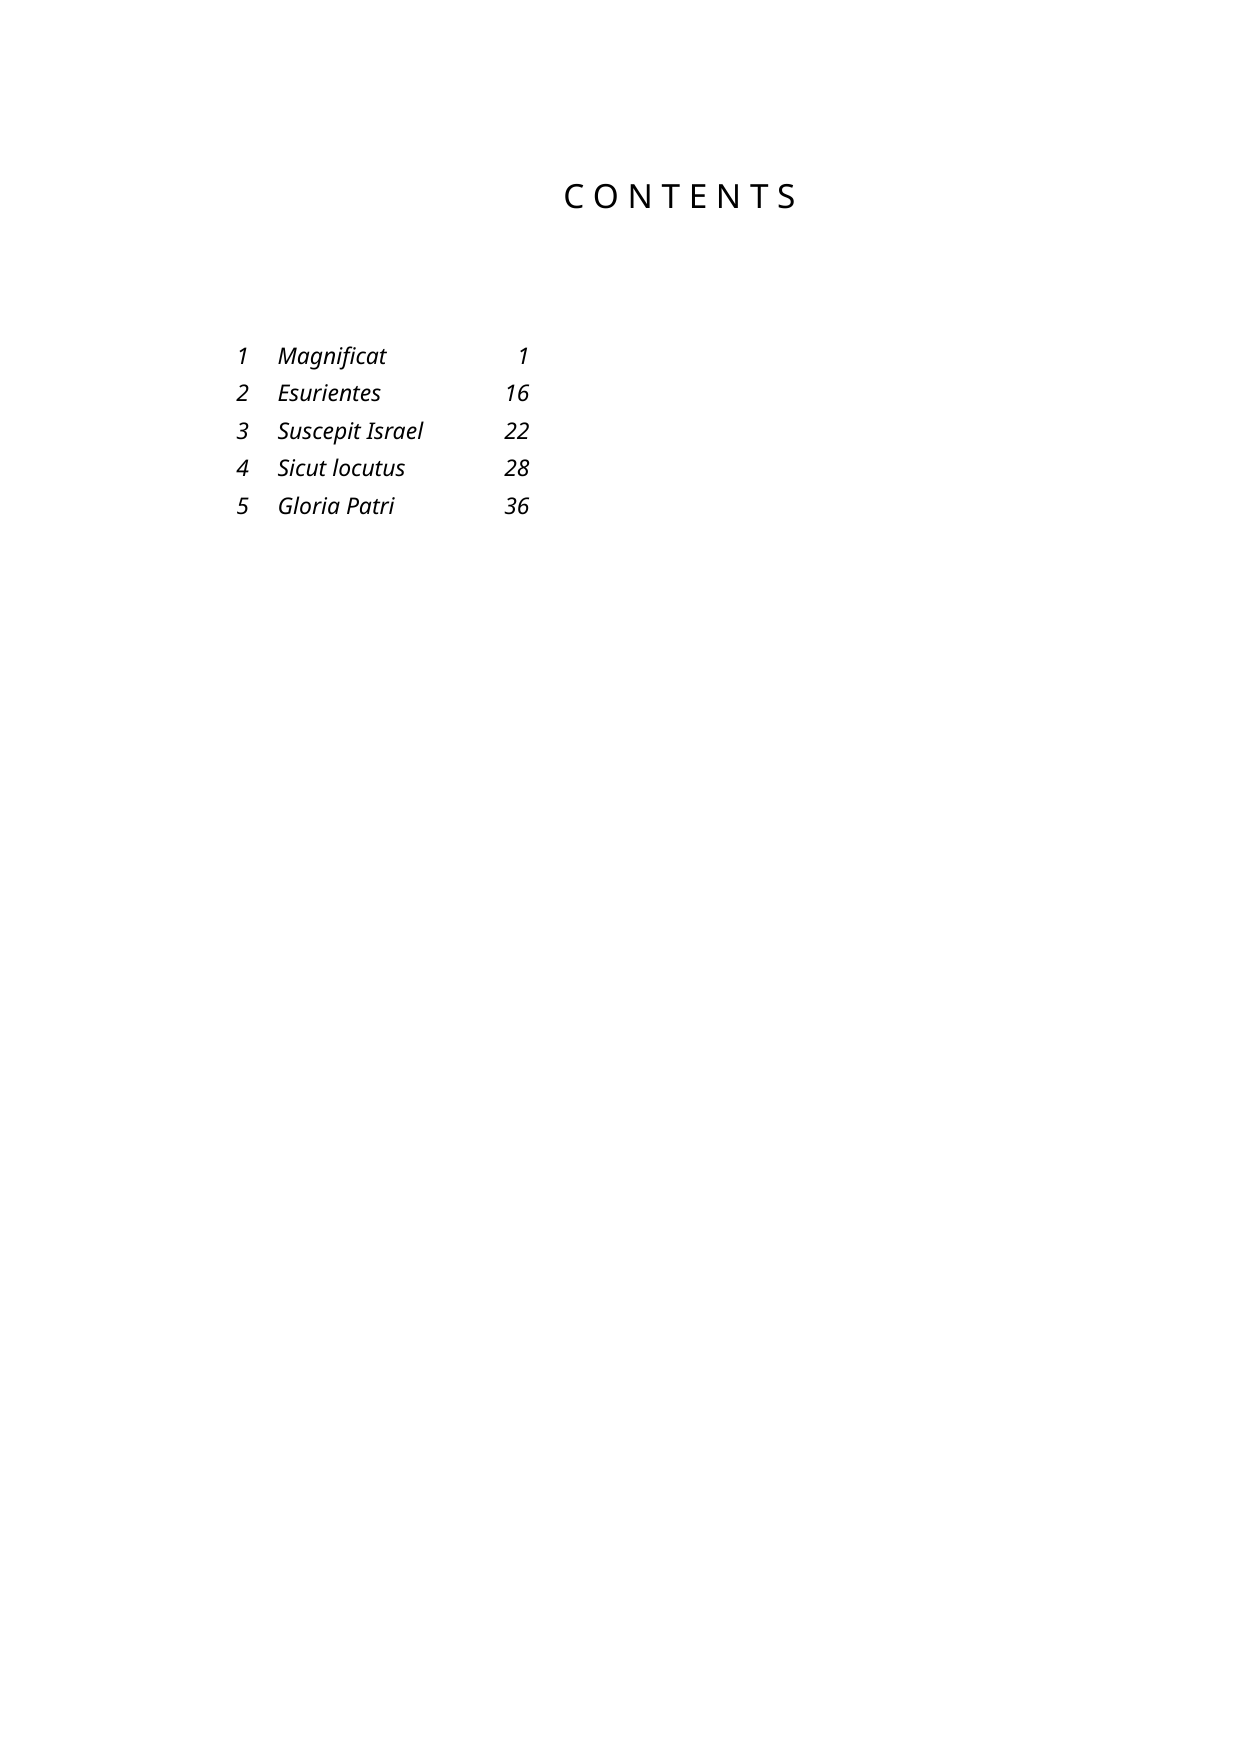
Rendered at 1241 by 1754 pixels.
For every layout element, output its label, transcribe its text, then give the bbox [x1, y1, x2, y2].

text C O N T E N T S [236, 118, 1122, 218]
text 1 Magnificat 1 2 Esurientes 16 3 Suscepit Israel 22 4 Sicut locutus 28 5 Gloria Patri 36 [236, 339, 1122, 521]
